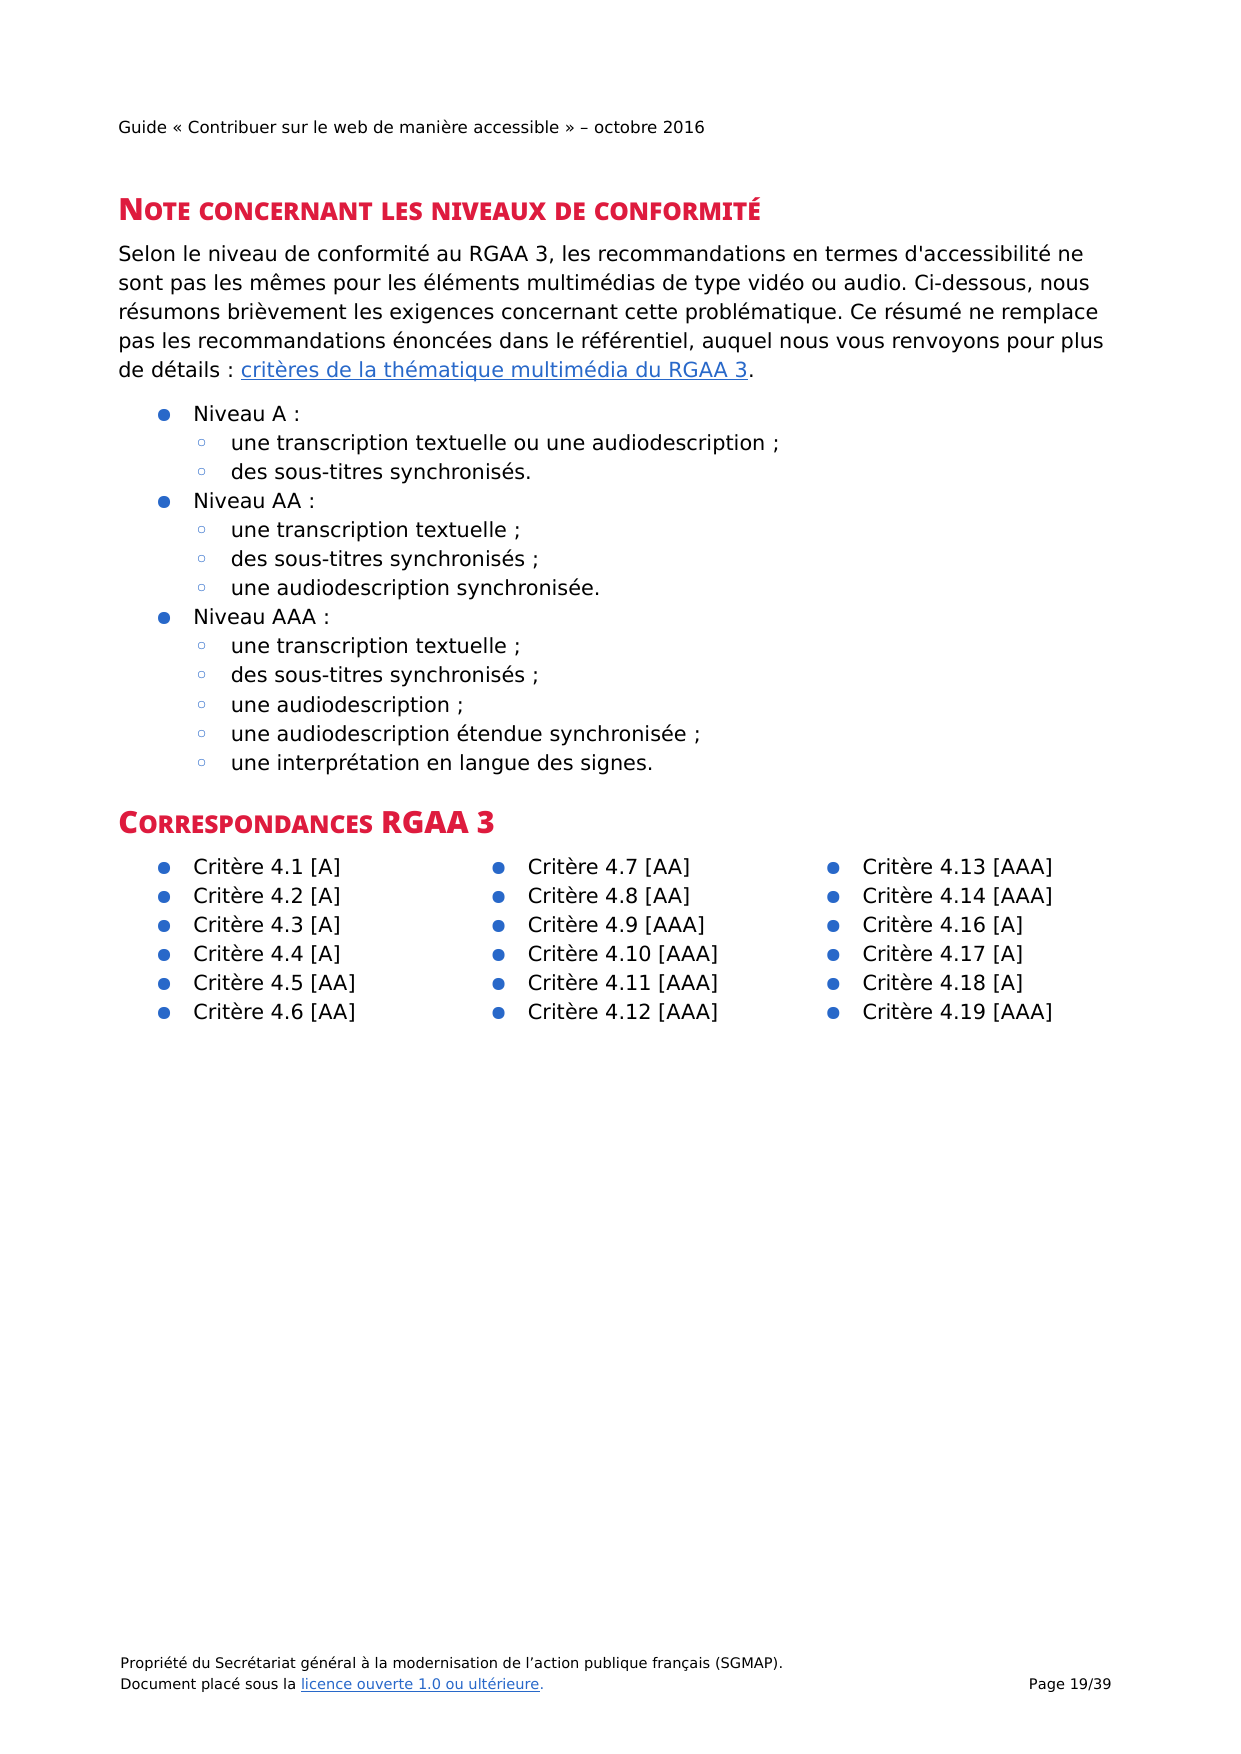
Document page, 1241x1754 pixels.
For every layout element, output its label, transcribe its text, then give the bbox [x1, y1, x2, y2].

list une transcription textuelle ou une audiodescription ; [193, 431, 1122, 455]
list Niveau AA : [156, 489, 1122, 513]
list Critère 4.16 [A] [825, 913, 1122, 937]
list une transcription textuelle ; [193, 634, 1122, 659]
list Critère 4.18 [A] [825, 971, 1122, 995]
list Critère 4.17 [A] [825, 942, 1122, 966]
list Niveau AAA : [156, 605, 1122, 630]
list des sous-titres synchronisés ; [193, 547, 1122, 572]
list Critère 4.1 [A] [156, 855, 453, 879]
list Critère 4.14 [AAA] [825, 884, 1122, 908]
text Note concernant les niveaux de conformité [118, 188, 1122, 229]
list Critère 4.7 [AA] [490, 855, 787, 879]
list Critère 4.8 [AA] [490, 884, 787, 908]
list une audiodescription synchronisée. [193, 576, 1122, 601]
list une audiodescription étendue synchronisée ; [193, 722, 1122, 746]
text Selon le niveau de conformité au RGAA 3, les recommandations en termes d'accessibilité ne sont pas les mêmes pour les éléments multimédias de type vidéo ou audio. Ci-dessous, nous résumons brièvement les exigences concernant cette problématique. Ce résumé ne remplace pas les recommandations énoncées dans le référentiel, auquel nous vous renvoyons pour plus de détails : critères de la thématique multimédia du RGAA 3. [118, 242, 1122, 383]
list Critère 4.19 [AAA] [825, 1000, 1122, 1024]
list Critère 4.5 [AA] [156, 971, 453, 995]
list Critère 4.12 [AAA] [490, 1000, 787, 1024]
list Critère 4.6 [AA] [156, 1000, 453, 1024]
list des sous-titres synchronisés ; [193, 663, 1122, 688]
list Niveau A : [156, 402, 1122, 426]
list Critère 4.3 [A] [156, 913, 453, 937]
list Critère 4.13 [AAA] [825, 855, 1122, 879]
text Correspondances RGAA 3 [118, 801, 1122, 842]
list Critère 4.2 [A] [156, 884, 453, 908]
list Critère 4.10 [AAA] [490, 942, 787, 966]
list une interprétation en langue des signes. [193, 751, 1122, 775]
list des sous-titres synchronisés. [193, 460, 1122, 484]
list Critère 4.9 [AAA] [490, 913, 787, 937]
list une audiodescription ; [193, 693, 1122, 717]
list Critère 4.4 [A] [156, 942, 453, 966]
list Critère 4.11 [AAA] [490, 971, 787, 995]
list une transcription textuelle ; [193, 518, 1122, 542]
